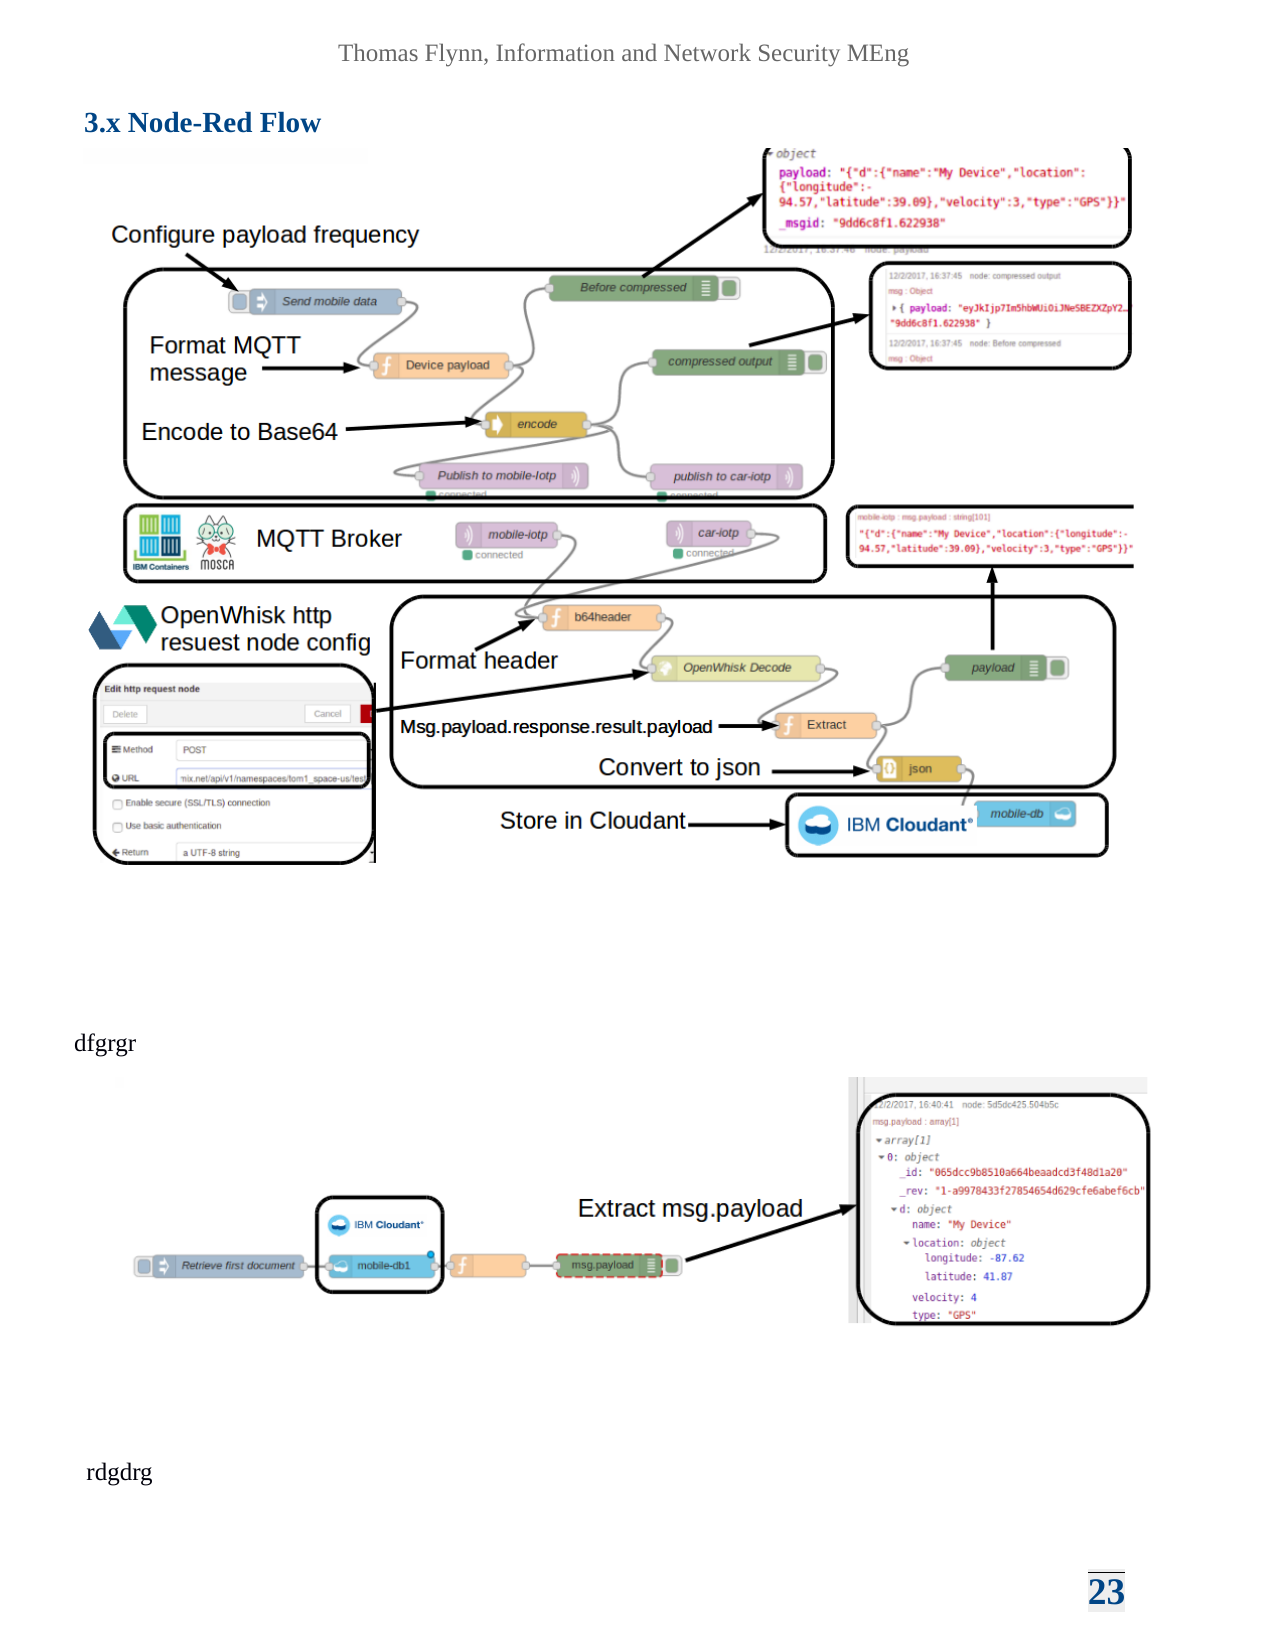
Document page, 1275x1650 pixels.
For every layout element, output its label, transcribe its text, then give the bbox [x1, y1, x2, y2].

text dfgrgr [74, 1028, 1125, 1057]
picture [115, 1077, 1167, 1345]
subtitle 3.x Node-Red Flow [81, 105, 1125, 138]
text rdgdrg [86, 1457, 1125, 1486]
picture [82, 148, 1134, 870]
